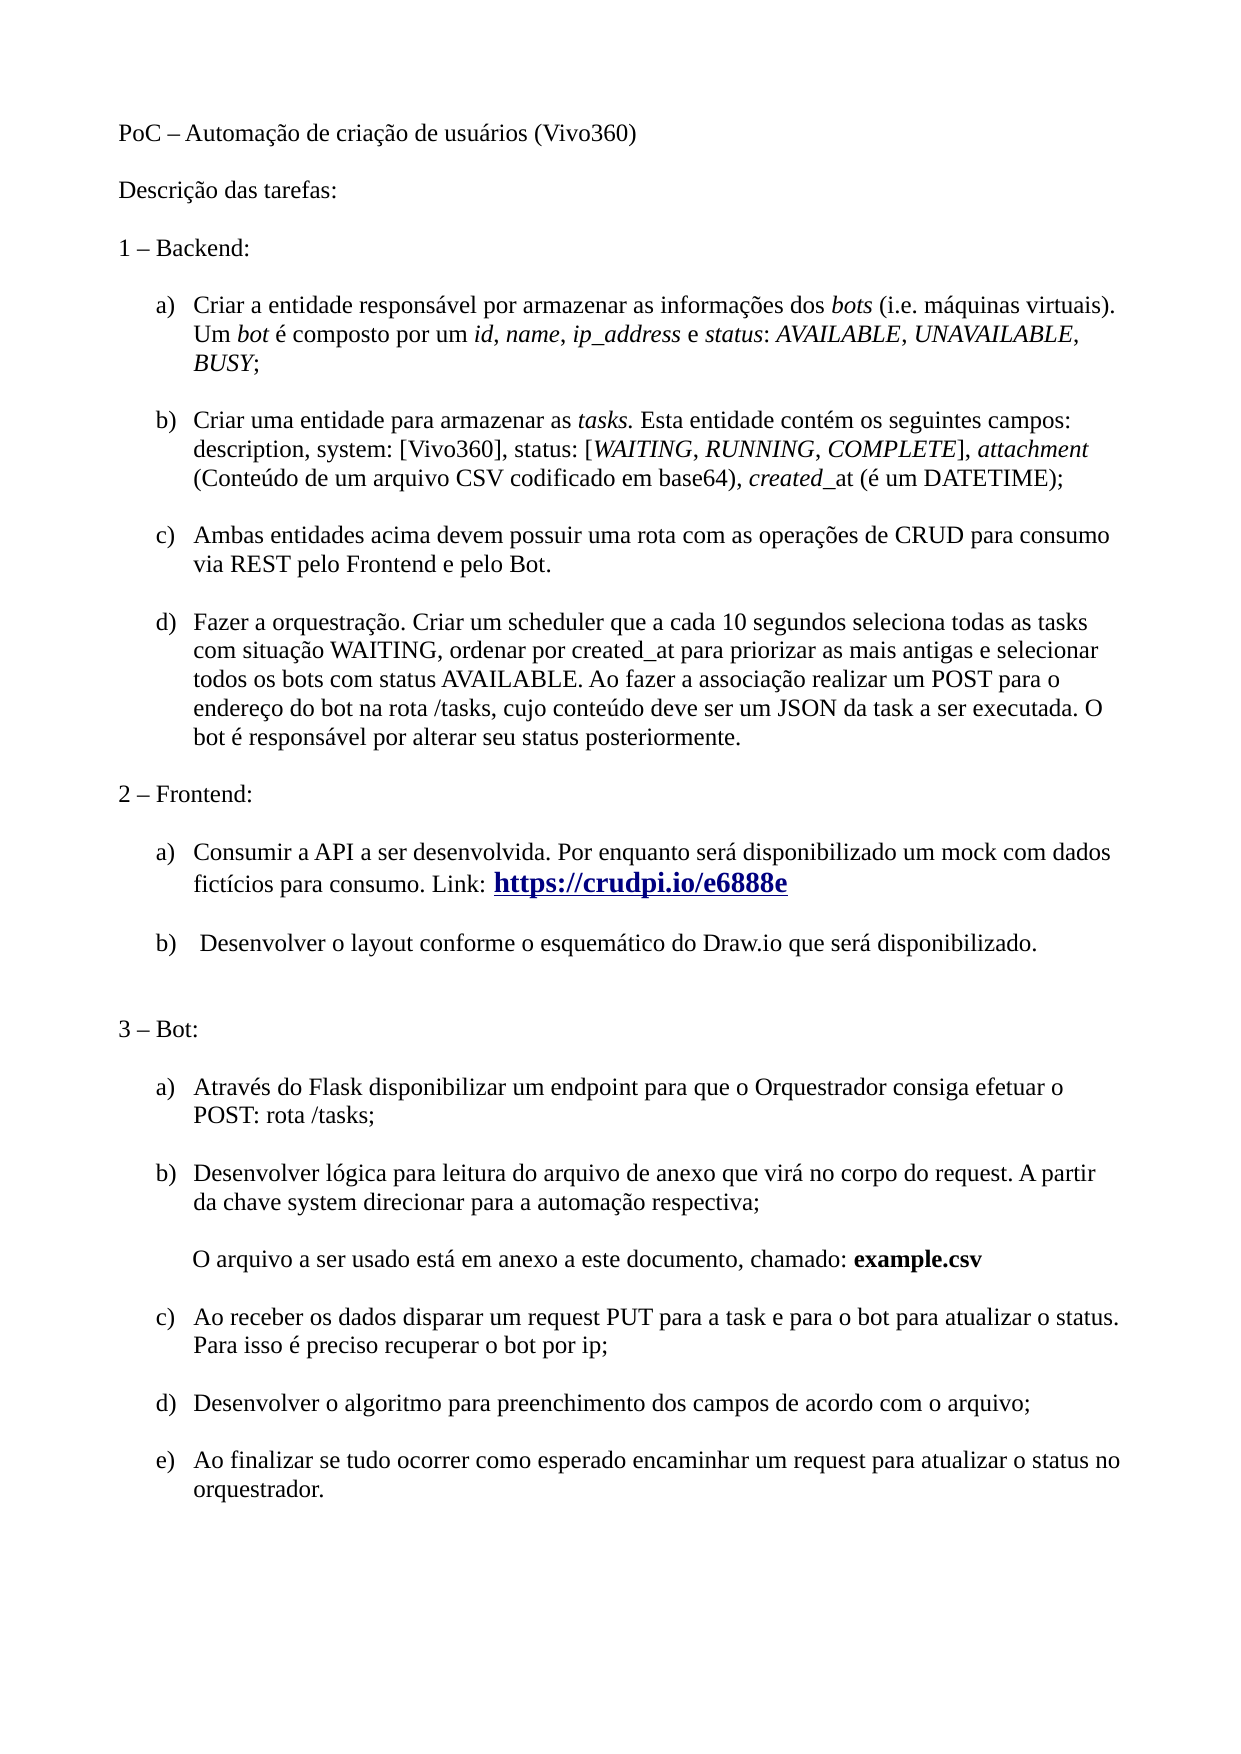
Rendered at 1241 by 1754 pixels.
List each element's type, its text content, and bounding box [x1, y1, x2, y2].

text Descrição das tarefas: [118, 176, 1122, 204]
text 3 – Bot: [118, 1014, 1122, 1043]
list Criar uma entidade para armazenar as tasks. Esta entidade contém os seguintes campos: description, system: [Vivo360], status: [WAITING, RUNNING, COMPLETE], attachment (Conteúdo de um arquivo CSV codificado em base64), created_at (é um DATETIME); [156, 406, 1122, 492]
list Ao receber os dados disparar um request PUT para a task e para o bot para atualizar o status. Para isso é preciso recuperar o bot por ip; [156, 1302, 1122, 1359]
list Desenvolver o algoritmo para preenchimento dos campos de acordo com o arquivo; [156, 1388, 1122, 1417]
list Através do Flask disponibilizar um endpoint para que o Orquestrador consiga efetuar o POST: rota /tasks; [156, 1072, 1122, 1129]
text 1 – Backend: [118, 233, 1122, 262]
list Fazer a orquestração. Criar um scheduler que a cada 10 segundos seleciona todas as tasks com situação WAITING, ordenar por created_at para priorizar as mais antigas e selecionar todos os bots com status AVAILABLE. Ao fazer a associação realizar um POST para o endereço do bot na rota /tasks, cujo conteúdo deve ser um JSON da task a ser executada. O bot é responsável por alterar seu status posteriormente. [156, 607, 1122, 751]
list Desenvolver o layout conforme o esquemático do Draw.io que será disponibilizado. [156, 928, 1122, 957]
list Ambas entidades acima devem possuir uma rota com as operações de CRUD para consumo via REST pelo Frontend e pelo Bot. [156, 521, 1122, 578]
list Consumir a API a ser desenvolvida. Por enquanto será disponibilizado um mock com dados fictícios para consumo. Link: https://crudpi.io/e6888e [156, 837, 1122, 899]
text 2 – Frontend: [118, 779, 1122, 808]
text PoC – Automação de criação de usuários (Vivo360) [118, 118, 1122, 147]
text O arquivo a ser usado está em anexo a este documento, chamado: example.csv [118, 1244, 1122, 1273]
list Desenvolver lógica para leitura do arquivo de anexo que virá no corpo do request. A partir da chave system direcionar para a automação respectiva; [156, 1158, 1122, 1215]
list Ao finalizar se tudo ocorrer como esperado encaminhar um request para atualizar o status no orquestrador. [156, 1445, 1122, 1503]
list Criar a entidade responsável por armazenar as informações dos bots (i.e. máquinas virtuais). Um bot é composto por um id, name, ip_address e status: AVAILABLE, UNAVAILABLE, BUSY; [156, 291, 1122, 377]
